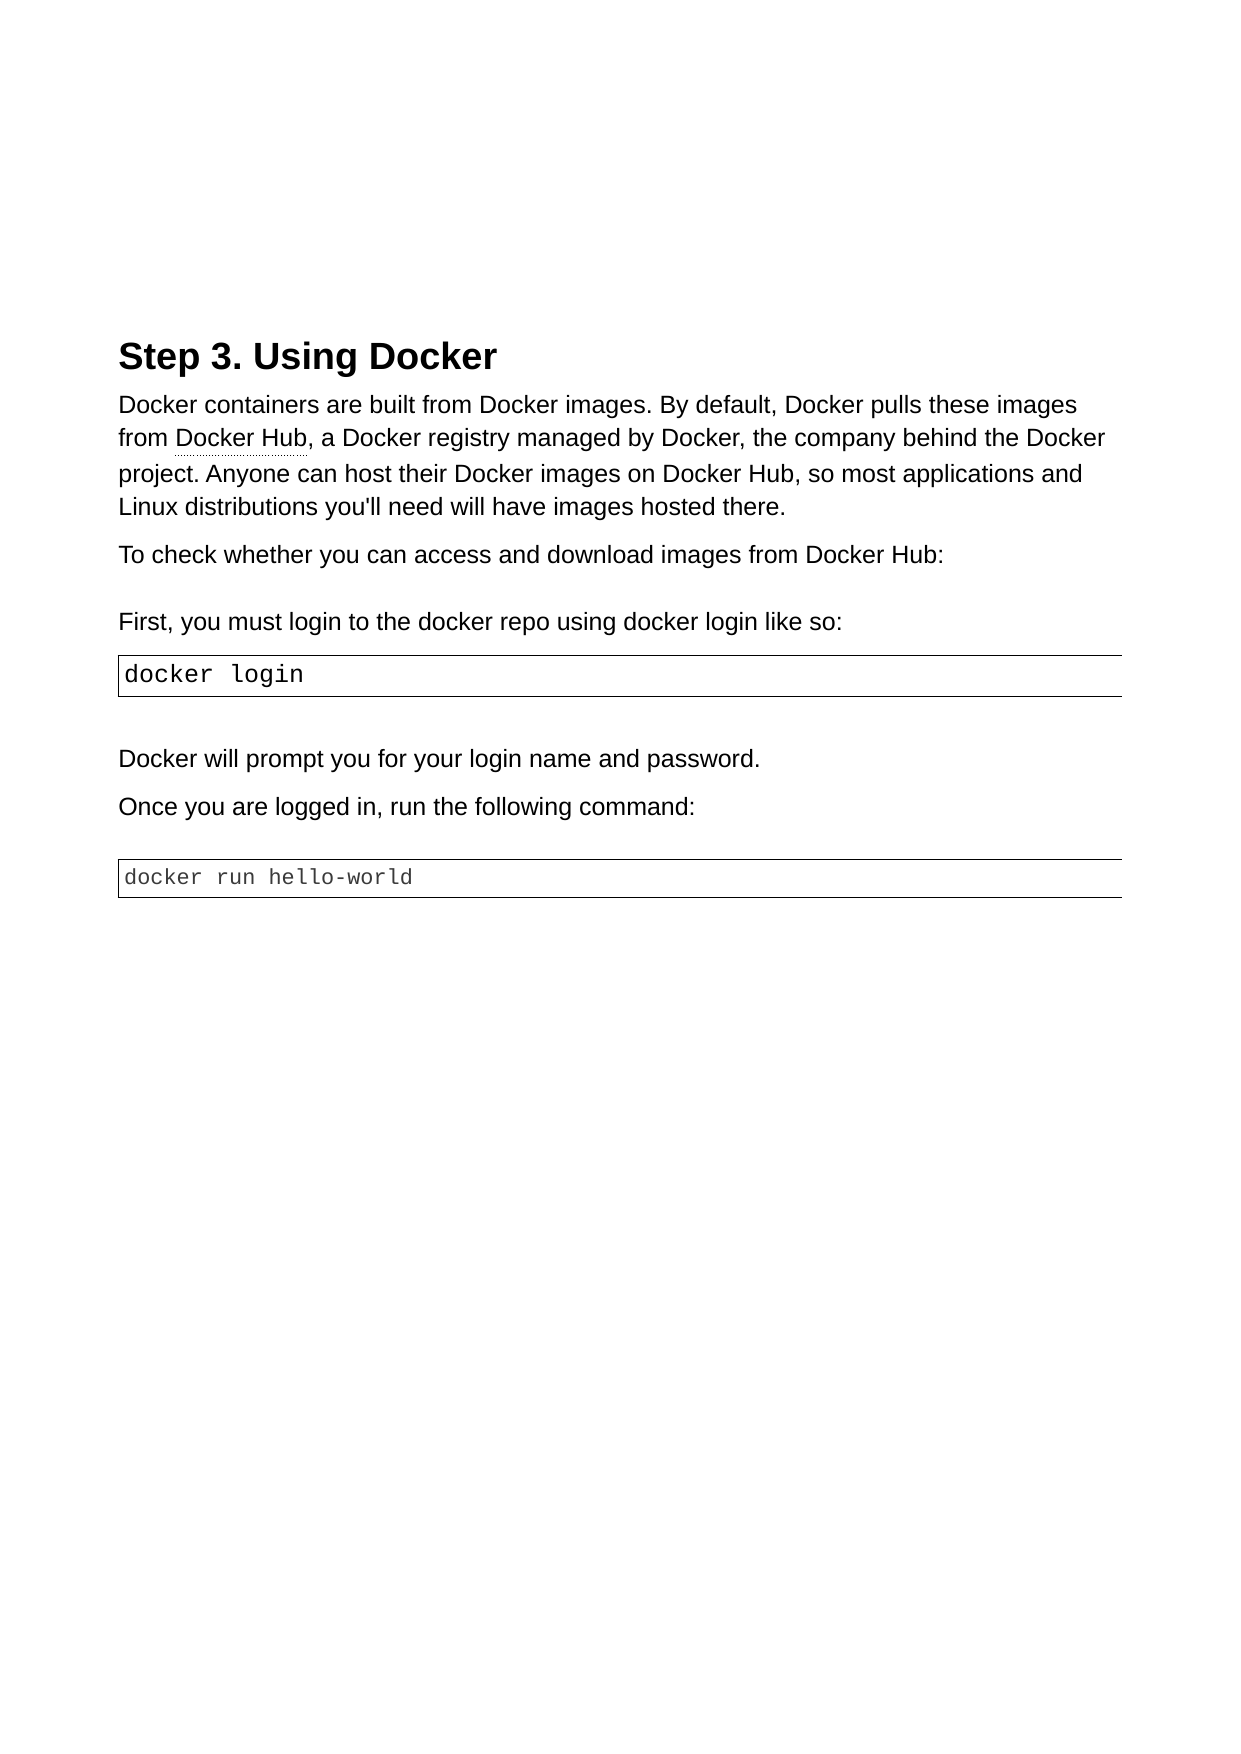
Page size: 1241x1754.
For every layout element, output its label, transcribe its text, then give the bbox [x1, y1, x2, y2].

text First, you must login to the docker repo using docker login like so: [118, 607, 1122, 636]
text To check whether you can access and download images from Docker Hub: [118, 540, 1122, 568]
table_header docker run hello-world [119, 860, 1122, 897]
text Docker will prompt you for your login name and password. [118, 744, 1122, 773]
subtitle Step 3. Using Docker [118, 333, 1122, 377]
text Once you are logged in, run the following command: [118, 792, 1122, 821]
table_header docker login [119, 656, 1122, 696]
text Docker containers are built from Docker images. By default, Docker pulls these images from Docker Hub, a Docker registry managed by Docker, the company behind the Docker project. Anyone can host their Docker images on Docker Hub, so most applications and Linux distributions you'll need will have images hosted there. [118, 390, 1122, 521]
